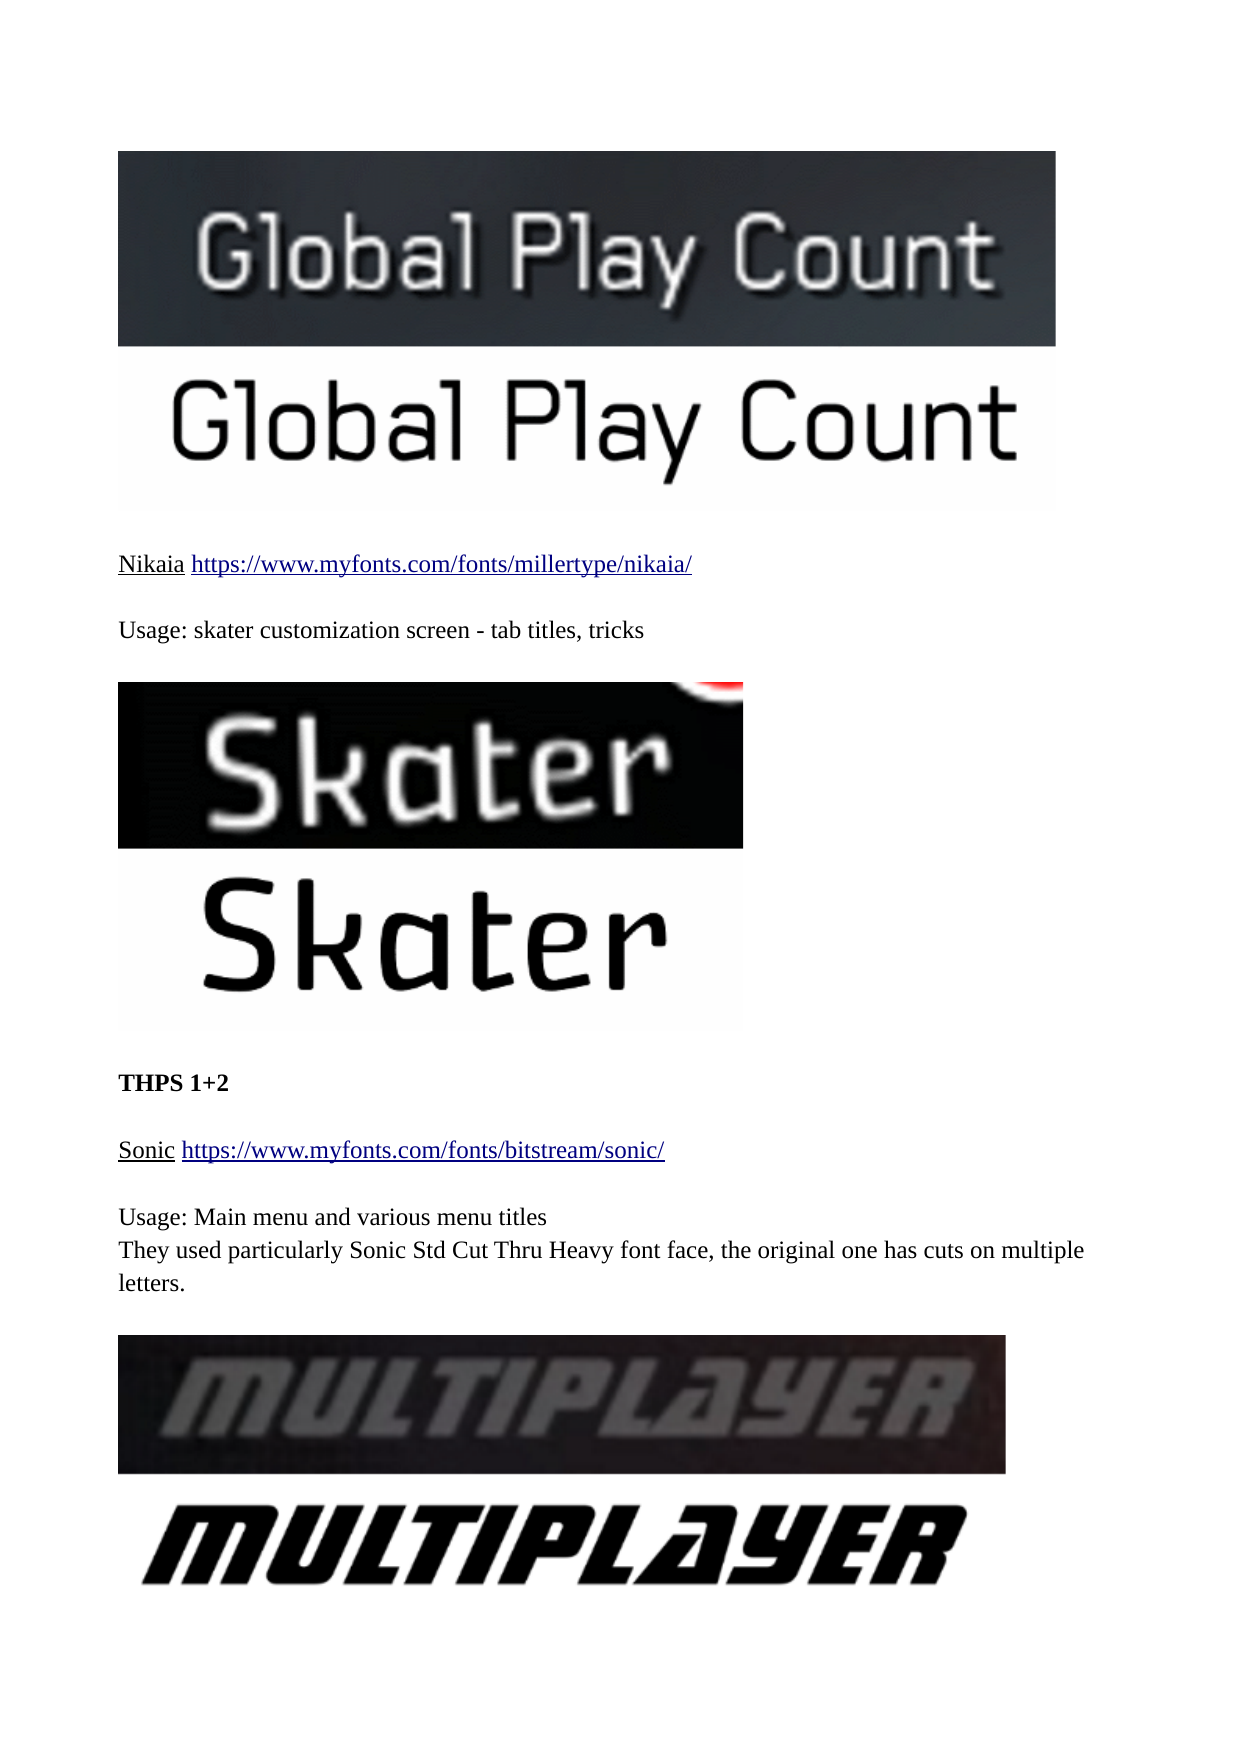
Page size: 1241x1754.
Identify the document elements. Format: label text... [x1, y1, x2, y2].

picture [118, 682, 744, 1031]
picture [118, 151, 1056, 511]
picture [118, 1335, 1006, 1612]
text Nikaia https://www.myfonts.com/fonts/millertype/nikaia/ Usage: skater customization screen - tab titles, tricks THPS 1+2 Sonic https://www.myfonts.com/fonts/bitstream/sonic/ Usage: Main menu and various menu titles They used particularly Sonic Std Cut Thru Heavy font face, the original one has cuts on multiple letters. [118, 118, 1122, 1612]
